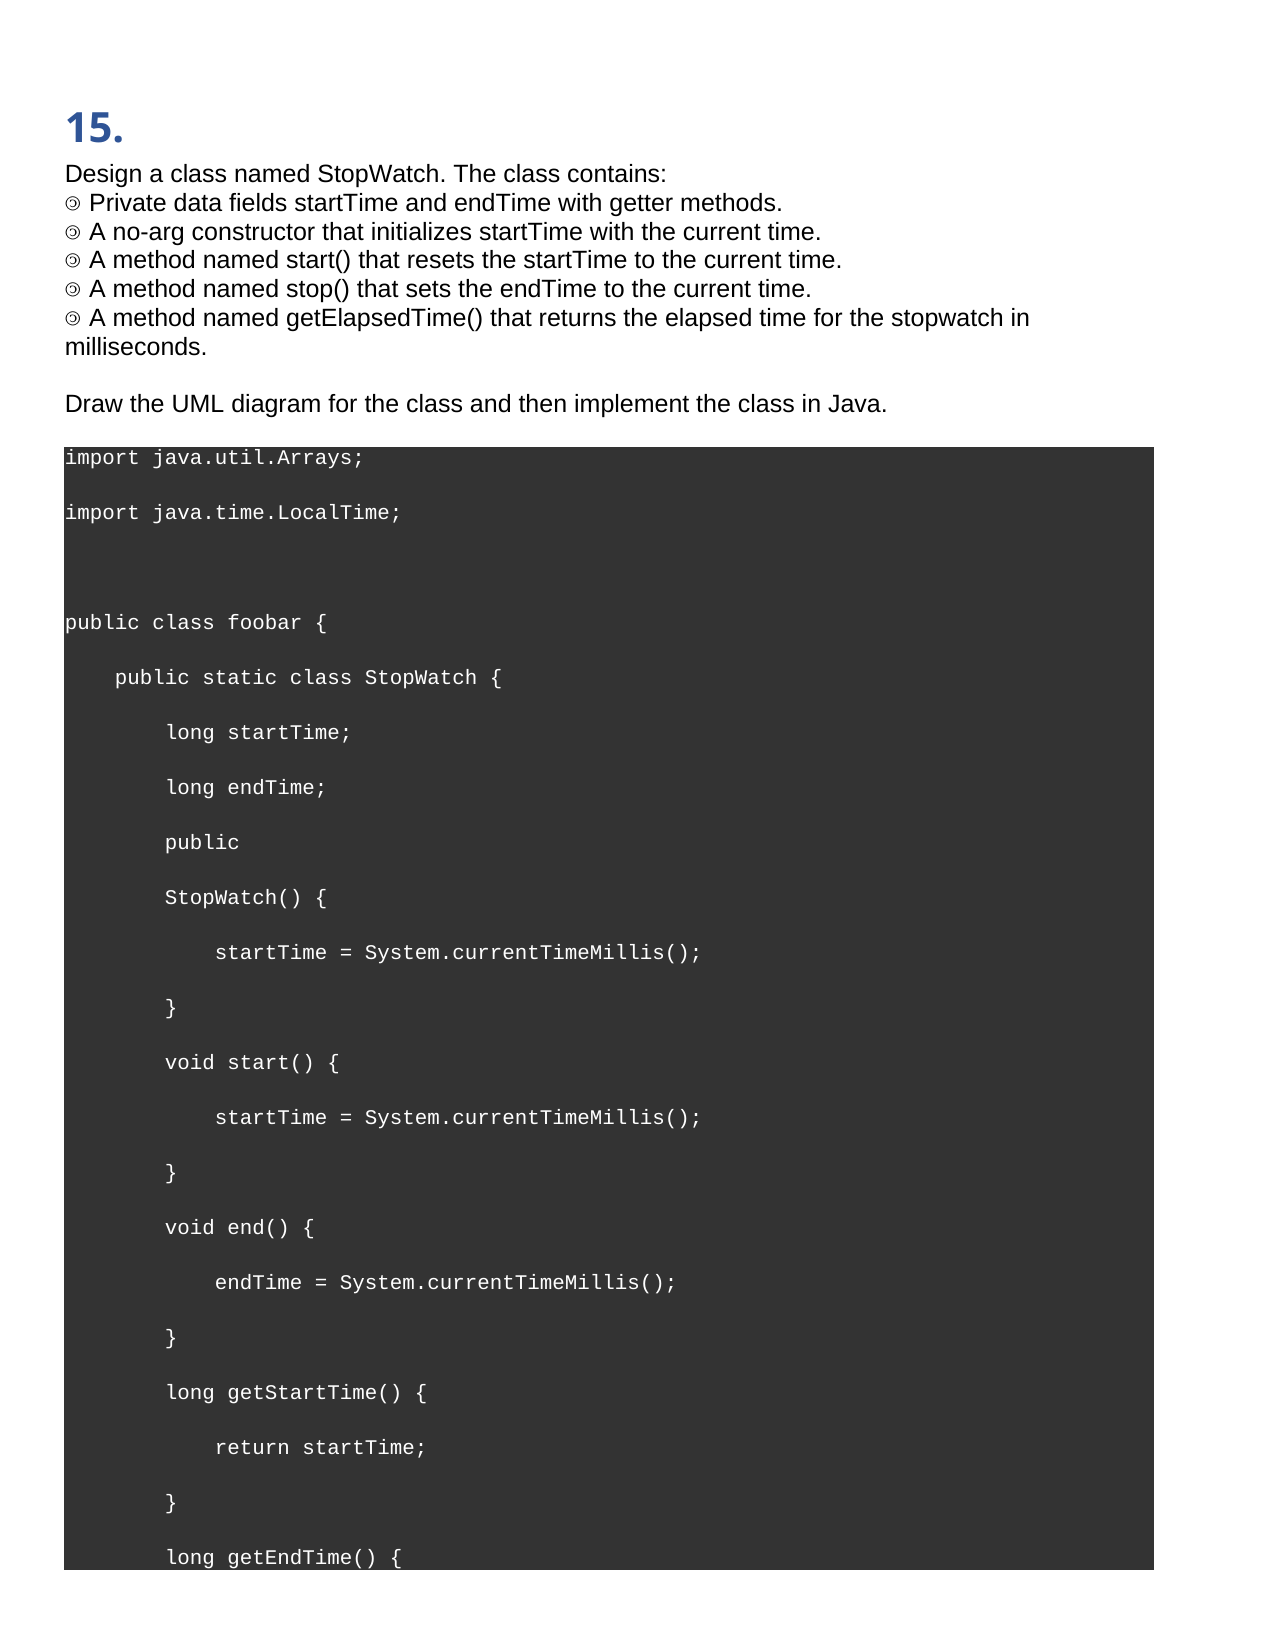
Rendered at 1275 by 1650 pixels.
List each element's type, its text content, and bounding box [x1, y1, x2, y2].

text import java.time.LocalTime; [64, 502, 1154, 525]
text endTime = System.currentTimeMillis(); [64, 1272, 1154, 1295]
text Draw the UML diagram for the class and then implement the class in Java. [64, 389, 1154, 418]
text  Private data fields startTime and endTime with getter methods. [64, 188, 1154, 217]
text long startTime; [64, 722, 1154, 745]
text startTime = System.currentTimeMillis(); [64, 942, 1154, 965]
text } [64, 1327, 1154, 1350]
text  A method named getElapsedTime() that returns the elapsed time for the stopwatch in milliseconds. [64, 303, 1154, 360]
text public class foobar { [64, 612, 1154, 635]
text long getStartTime() { [64, 1382, 1154, 1405]
text long getEndTime() { [64, 1547, 1154, 1570]
text public static class StopWatch { [64, 667, 1154, 690]
text } [64, 1162, 1154, 1185]
subtitle 15. [64, 98, 1154, 155]
text import java.util.Arrays; [64, 447, 1154, 470]
text } [64, 997, 1154, 1020]
text return startTime; [64, 1437, 1154, 1460]
text public [64, 832, 1154, 855]
text void end() { [64, 1217, 1154, 1240]
text long endTime; [64, 777, 1154, 800]
text StopWatch() { [64, 887, 1154, 910]
text  A method named start() that resets the startTime to the current time. [64, 245, 1154, 274]
text void start() { [64, 1052, 1154, 1075]
text Design a class named StopWatch. The class contains: [64, 159, 1154, 188]
text  A no-arg constructor that initializes startTime with the current time. [64, 217, 1154, 245]
text  A method named stop() that sets the endTime to the current time. [64, 274, 1154, 303]
text startTime = System.currentTimeMillis(); [64, 1107, 1154, 1130]
text } [64, 1492, 1154, 1515]
